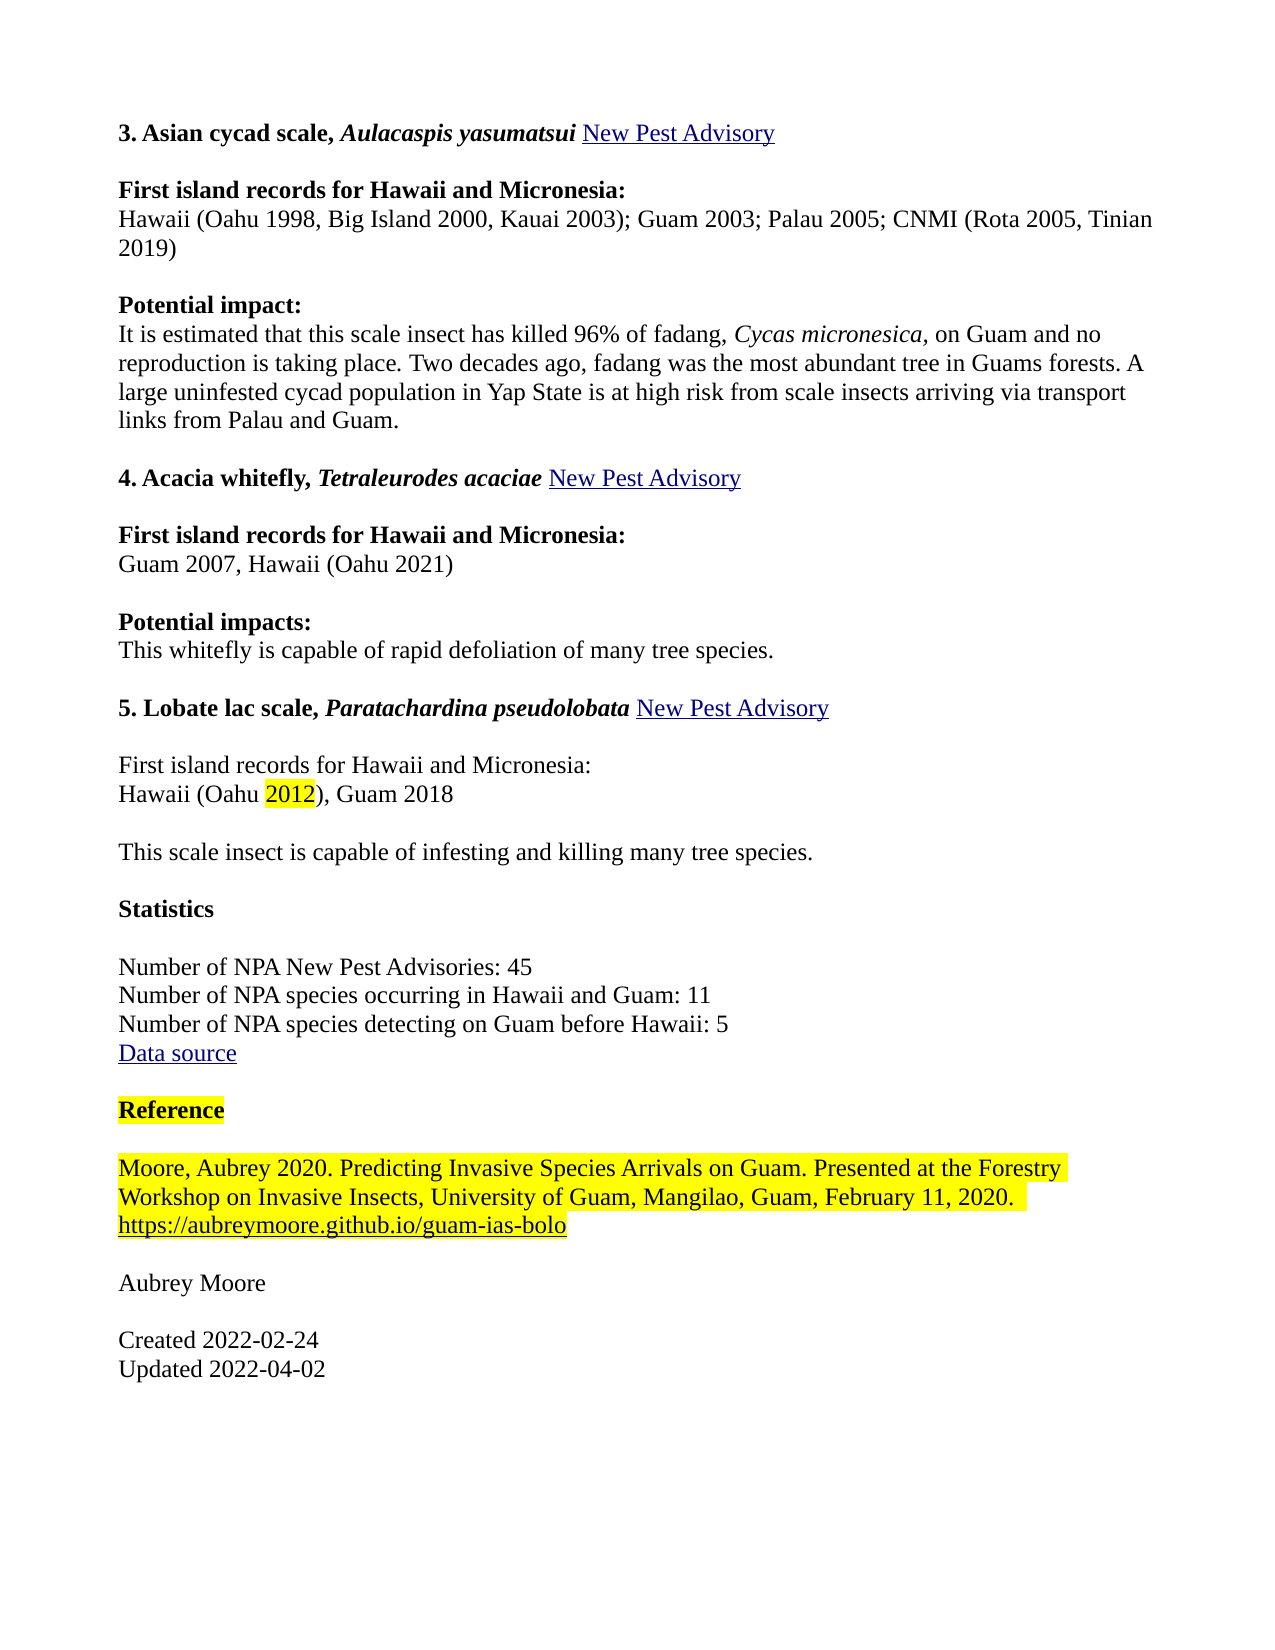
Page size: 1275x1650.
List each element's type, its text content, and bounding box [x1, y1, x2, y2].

text Updated 2022-04-02 [118, 1354, 1157, 1383]
text 3. Asian cycad scale, Aulacaspis yasumatsui New Pest Advisory [118, 118, 1157, 147]
text It is estimated that this scale insect has killed 96% of fadang, Cycas micronesica, on Guam and no reproduction is taking place. Two decades ago, fadang was the most abundant tree in Guams forests. A large uninfested cycad population in Yap State is at high risk from scale insects arriving via transport links from Palau and Guam. [118, 319, 1157, 434]
text Statistics [118, 894, 1157, 923]
text First island records for Hawaii and Micronesia: [118, 521, 1157, 549]
text Number of NPA species occurring in Hawaii and Guam: 11 [118, 981, 1157, 1009]
text Guam 2007, Hawaii (Oahu 2021) [118, 549, 1157, 578]
text Number of NPA species detecting on Guam before Hawaii: 5 [118, 1009, 1157, 1038]
text 5. Lobate lac scale, Paratachardina pseudolobata New Pest Advisory [118, 693, 1157, 722]
text Potential impact: [118, 291, 1157, 319]
text Aubrey Moore [118, 1268, 1157, 1297]
text Reference [118, 1096, 1157, 1124]
text Created 2022-02-24 [118, 1326, 1157, 1354]
text Hawaii (Oahu 2012), Guam 2018 [118, 779, 1157, 808]
text 4. Acacia whitefly, Tetraleurodes acaciae New Pest Advisory [118, 463, 1157, 492]
text Potential impacts: [118, 607, 1157, 636]
text Data source [118, 1038, 1157, 1067]
text Hawaii (Oahu 1998, Big Island 2000, Kauai 2003); Guam 2003; Palau 2005; CNMI (Rota 2005, Tinian 2019) [118, 204, 1157, 262]
text This whitefly is capable of rapid defoliation of many tree species. [118, 636, 1157, 664]
text First island records for Hawaii and Micronesia: [118, 751, 1157, 779]
text Number of NPA New Pest Advisories: 45 [118, 952, 1157, 981]
text Moore, Aubrey 2020. Predicting Invasive Species Arrivals on Guam. Presented at the Forestry Workshop on Invasive Insects, University of Guam, Mangilao, Guam, February 11, 2020. https://aubreymoore.github.io/guam-ias-bolo [118, 1153, 1157, 1239]
text First island records for Hawaii and Micronesia: [118, 176, 1157, 204]
text This scale insect is capable of infesting and killing many tree species. [118, 837, 1157, 866]
